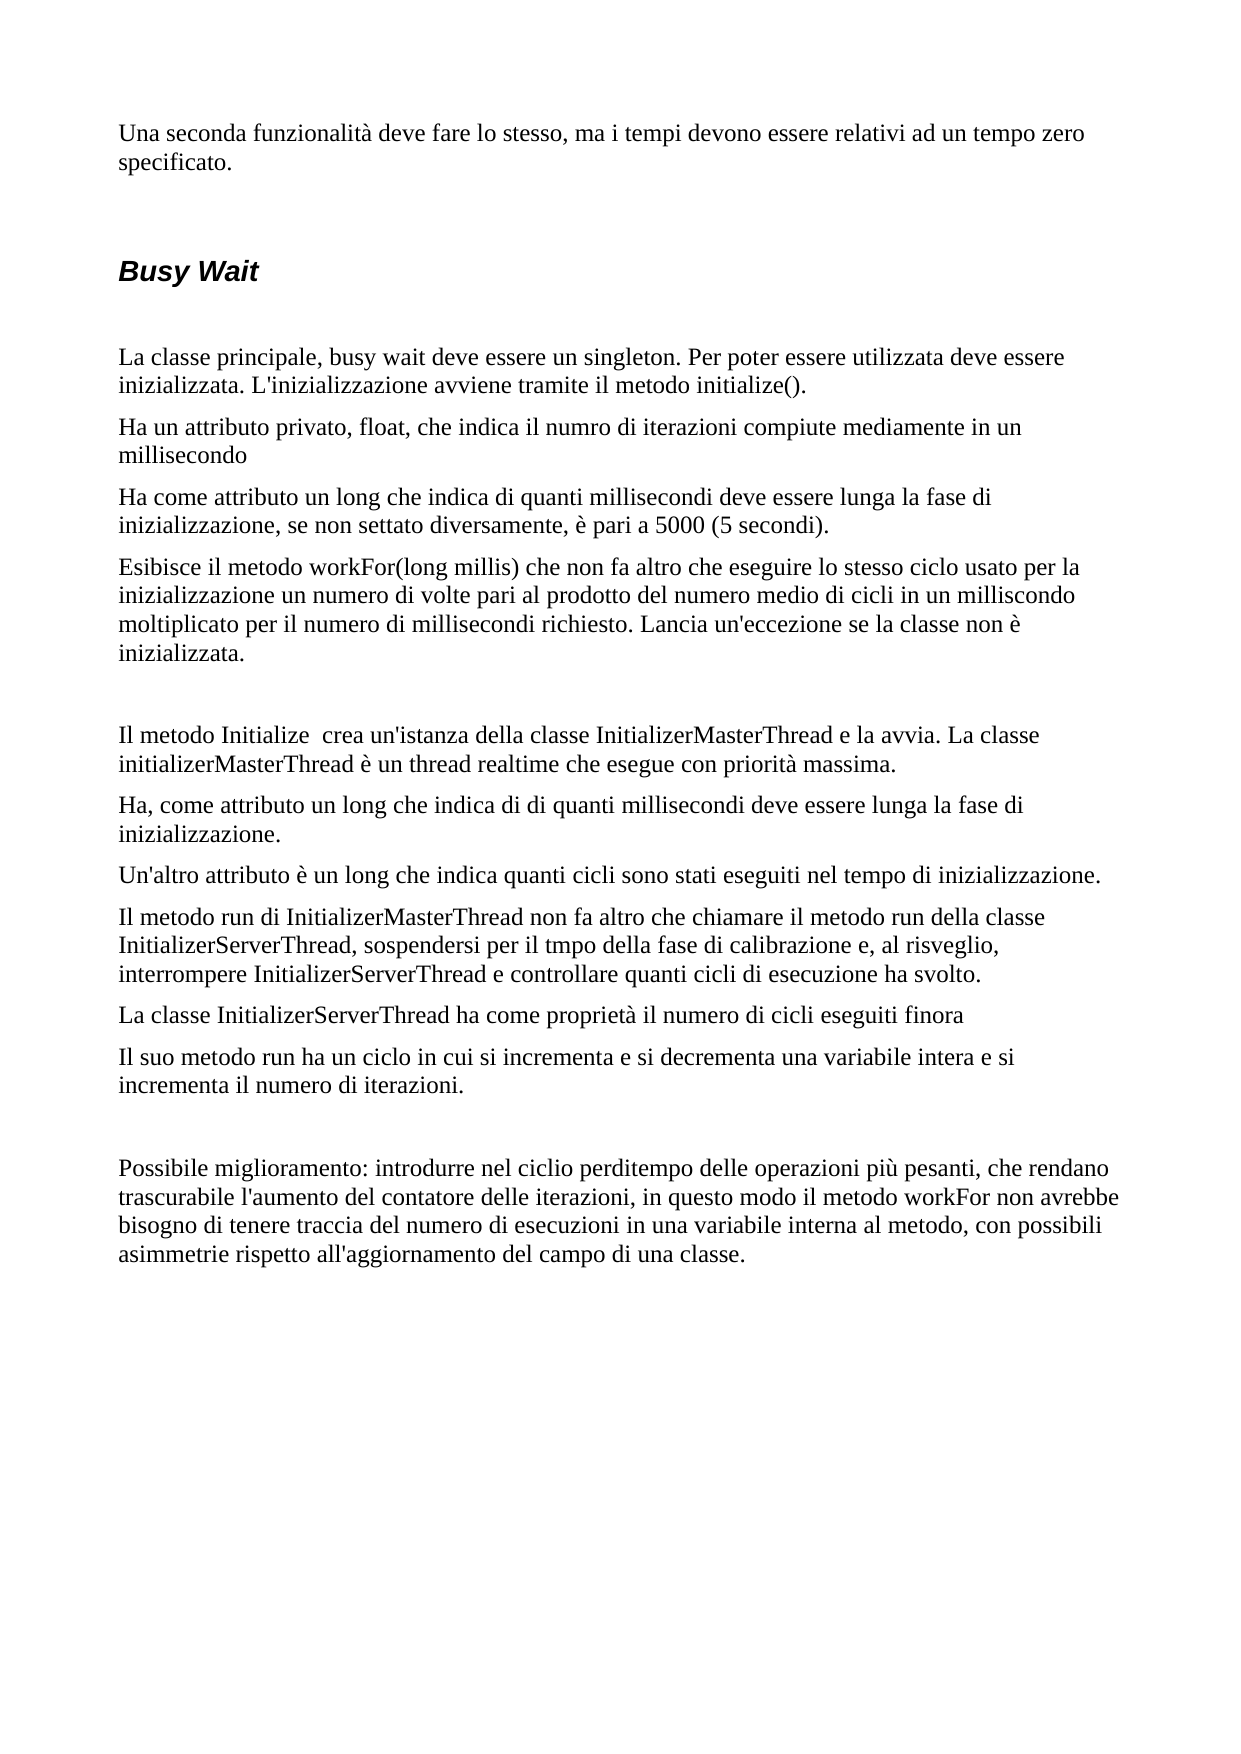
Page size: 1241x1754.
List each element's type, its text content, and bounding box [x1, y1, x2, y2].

text Possibile miglioramento: introdurre nel ciclio perditempo delle operazioni più pesanti, che rendano trascurabile l'aumento del contatore delle iterazioni, in questo modo il metodo workFor non avrebbe bisogno di tenere traccia del numero di esecuzioni in una variabile interna al metodo, con possibili asimmetrie rispetto all'aggiornamento del campo di una classe. [118, 1153, 1122, 1268]
text Il metodo run di InitializerMasterThread non fa altro che chiamare il metodo run della classe InitializerServerThread, sospendersi per il tmpo della fase di calibrazione e, al risveglio, interrompere InitializerServerThread e controllare quanti cicli di esecuzione ha svolto. [118, 902, 1122, 988]
text Il metodo Initialize crea un'istanza della classe InitializerMasterThread e la avvia. La classe initializerMasterThread è un thread realtime che esegue con priorità massima. [118, 720, 1122, 778]
text Una seconda funzionalità deve fare lo stesso, ma i tempi devono essere relativi ad un tempo zero specificato. [118, 118, 1122, 176]
text Ha, come attributo un long che indica di di quanti millisecondi deve essere lunga la fase di inizializzazione. [118, 790, 1122, 848]
text Ha come attributo un long che indica di quanti millisecondi deve essere lunga la fase di inizializzazione, se non settato diversamente, è pari a 5000 (5 secondi). [118, 482, 1122, 539]
text Esibisce il metodo workFor(long millis) che non fa altro che eseguire lo stesso ciclo usato per la inizializzazione un numero di volte pari al prodotto del numero medio di cicli in un milliscondo moltiplicato per il numero di millisecondi richiesto. Lancia un'eccezione se la classe non è inizializzata. [118, 552, 1122, 667]
text Il suo metodo run ha un ciclo in cui si incrementa e si decrementa una variabile intera e si incrementa il numero di iterazioni. [118, 1042, 1122, 1099]
text Un'altro attributo è un long che indica quanti cicli sono stati eseguiti nel tempo di inizializzazione. [118, 860, 1122, 889]
subtitle Busy Wait [118, 254, 1122, 288]
text Ha un attributo privato, float, che indica il numro di iterazioni compiute mediamente in un millisecondo [118, 412, 1122, 469]
text La classe InitializerServerThread ha come proprietà il numero di cicli eseguiti finora [118, 1000, 1122, 1029]
text La classe principale, busy wait deve essere un singleton. Per poter essere utilizzata deve essere inizializzata. L'inizializzazione avviene tramite il metodo initialize(). [118, 342, 1122, 399]
